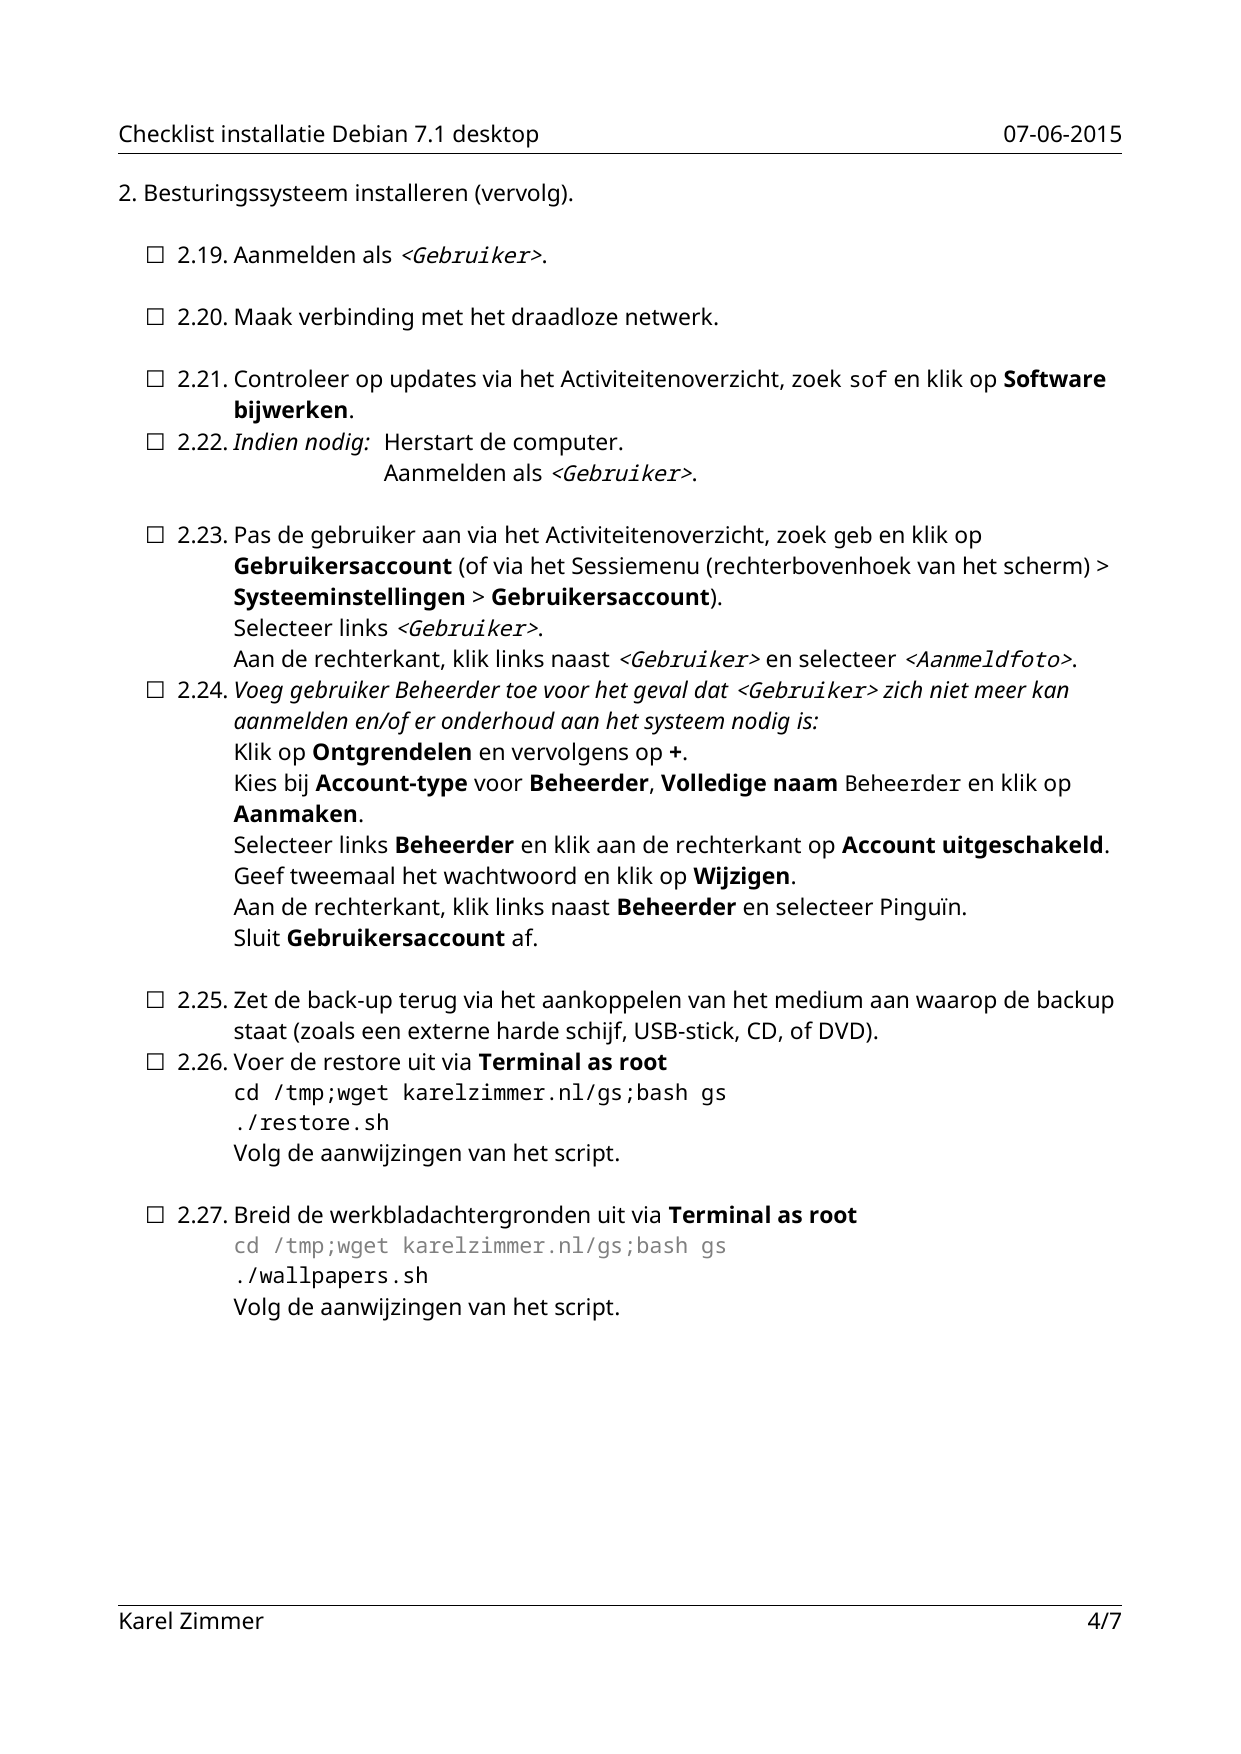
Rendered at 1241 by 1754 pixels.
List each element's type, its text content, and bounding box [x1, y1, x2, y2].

text 2. Besturingssysteem installeren (vervolg). [118, 177, 1122, 208]
list Aanmelden als <Gebruiker>. [133, 239, 1122, 270]
list Voer de restore uit via Terminal as root cd /tmp;wget karelzimmer.nl/gs;bash gs ./restore.sh Volg de aanwijzingen van het script. [133, 1046, 1122, 1168]
list Maak verbinding met het draadloze netwerk. [133, 301, 1122, 332]
list Breid de werkbladachtergronden uit via Terminal as root cd /tmp;wget karelzimmer.nl/gs;bash gs ./wallpapers.sh Volg de aanwijzingen van het script. [133, 1199, 1122, 1321]
list Pas de gebruiker aan via het Activiteitenoverzicht, zoek geb en klik op Gebruikersaccount (of via het Sessiemenu (rechterbovenhoek van het scherm) > Systeeminstellingen > Gebruikersaccount). Selecteer links <Gebruiker>. Aan de rechterkant, klik links naast <Gebruiker> en selecteer <Aanmeldfoto>. [133, 518, 1122, 674]
list Indien nodig: Herstart de computer. Aanmelden als <Gebruiker>. [133, 425, 1122, 487]
list Controleer op updates via het Activiteitenoverzicht, zoek sof en klik op Software bijwerken. [133, 363, 1122, 425]
list Voeg gebruiker Beheerder toe voor het geval dat <Gebruiker> zich niet meer kan aanmelden en/of er onderhoud aan het systeem nodig is: Klik op Ontgrendelen en vervolgens op +. Kies bij Account-type voor Beheerder, Volledige naam Beheerder en klik op Aanmaken. Selecteer links Beheerder en klik aan de rechterkant op Account uitgeschakeld. Geef tweemaal het wachtwoord en klik op Wijzigen. Aan de rechterkant, klik links naast Beheerder en selecteer Pinguïn. Sluit Gebruikersaccount af. [133, 674, 1122, 953]
list Zet de back-up terug via het aankoppelen van het medium aan waarop de backup staat (zoals een externe harde schijf, USB-stick, CD, of DVD). [133, 984, 1122, 1046]
